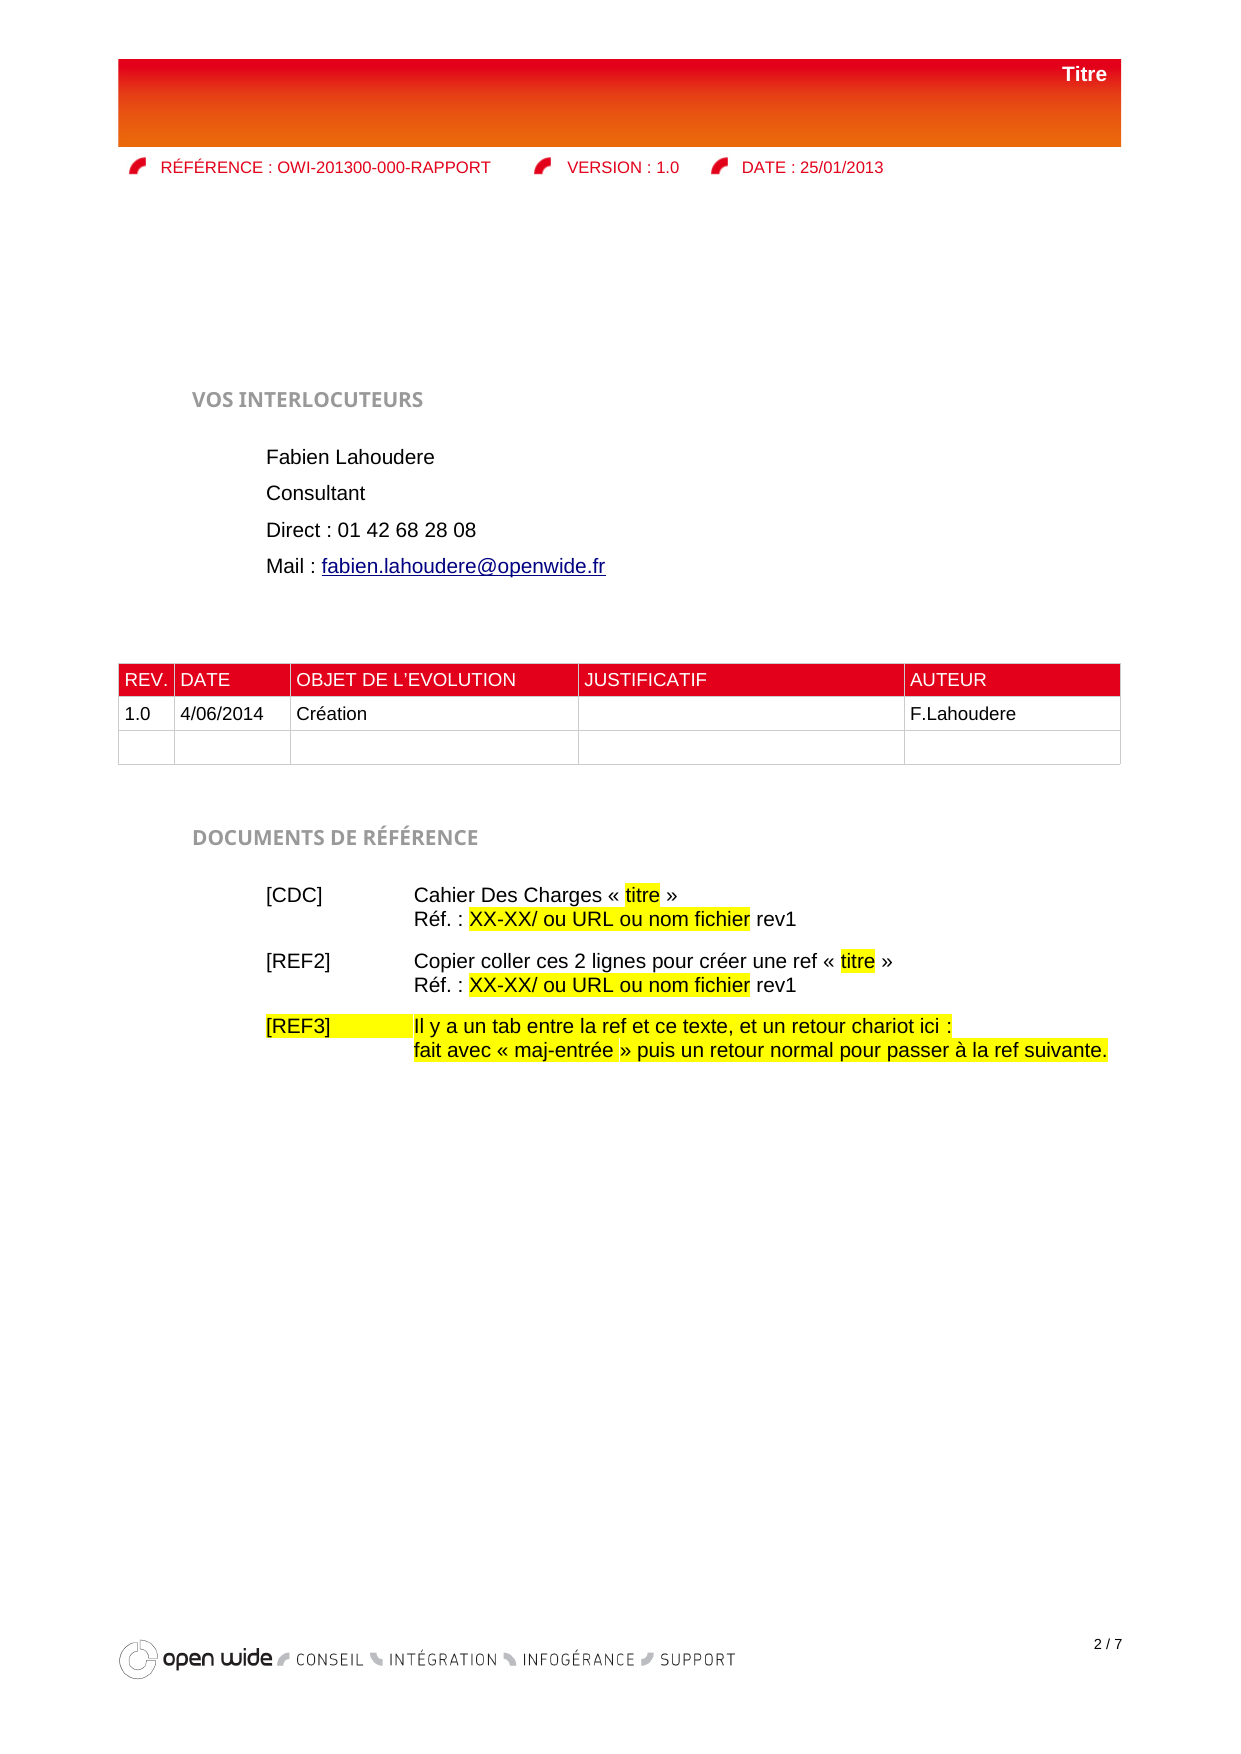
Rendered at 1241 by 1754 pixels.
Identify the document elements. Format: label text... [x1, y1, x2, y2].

text Direct : 01 42 68 28 08 [266, 517, 1116, 541]
text [REF3] Il y a un tab entre la ref et ce texte, et un retour chariot ici : fait avec « maj-entrée » puis un retour normal pour passer à la ref suivante. [266, 1014, 1122, 1062]
table_cell Création [291, 697, 578, 730]
table_cell [175, 731, 290, 763]
picture [126, 153, 150, 177]
picture [708, 153, 732, 177]
table_header JUSTIFICATIF [579, 664, 904, 696]
table_cell 1.0 [119, 697, 174, 730]
text Fabien Lahoudere [266, 445, 1116, 469]
table_cell [905, 731, 1120, 763]
table_cell [579, 697, 904, 730]
picture [531, 153, 555, 177]
text VOS INTERLOCUTEURS [192, 385, 1122, 413]
table_header AUTEUR [905, 664, 1120, 696]
table_cell [579, 731, 904, 763]
table_cell F.Lahoudere [905, 697, 1120, 730]
text Consultant [266, 481, 1116, 505]
table_header DATE [175, 664, 290, 696]
text Mail : fabien.lahoudere@openwide.fr [266, 554, 1116, 578]
text Documents de référence [192, 823, 1122, 852]
table_header REV. [119, 664, 174, 696]
table_cell 4/06/2014 [175, 697, 290, 730]
table_cell [119, 731, 174, 763]
text [REF2] Copier coller ces 2 lignes pour créer une ref « titre » Réf. : XX-XX/ ou URL ou nom fichier rev1 [266, 949, 1122, 997]
text [CDC] Cahier Des Charges « titre » Réf. : XX-XX/ ou URL ou nom fichier rev1 [266, 883, 1122, 931]
table_header OBJET DE L’EVOLUTION [291, 664, 578, 696]
table_cell [291, 731, 578, 763]
